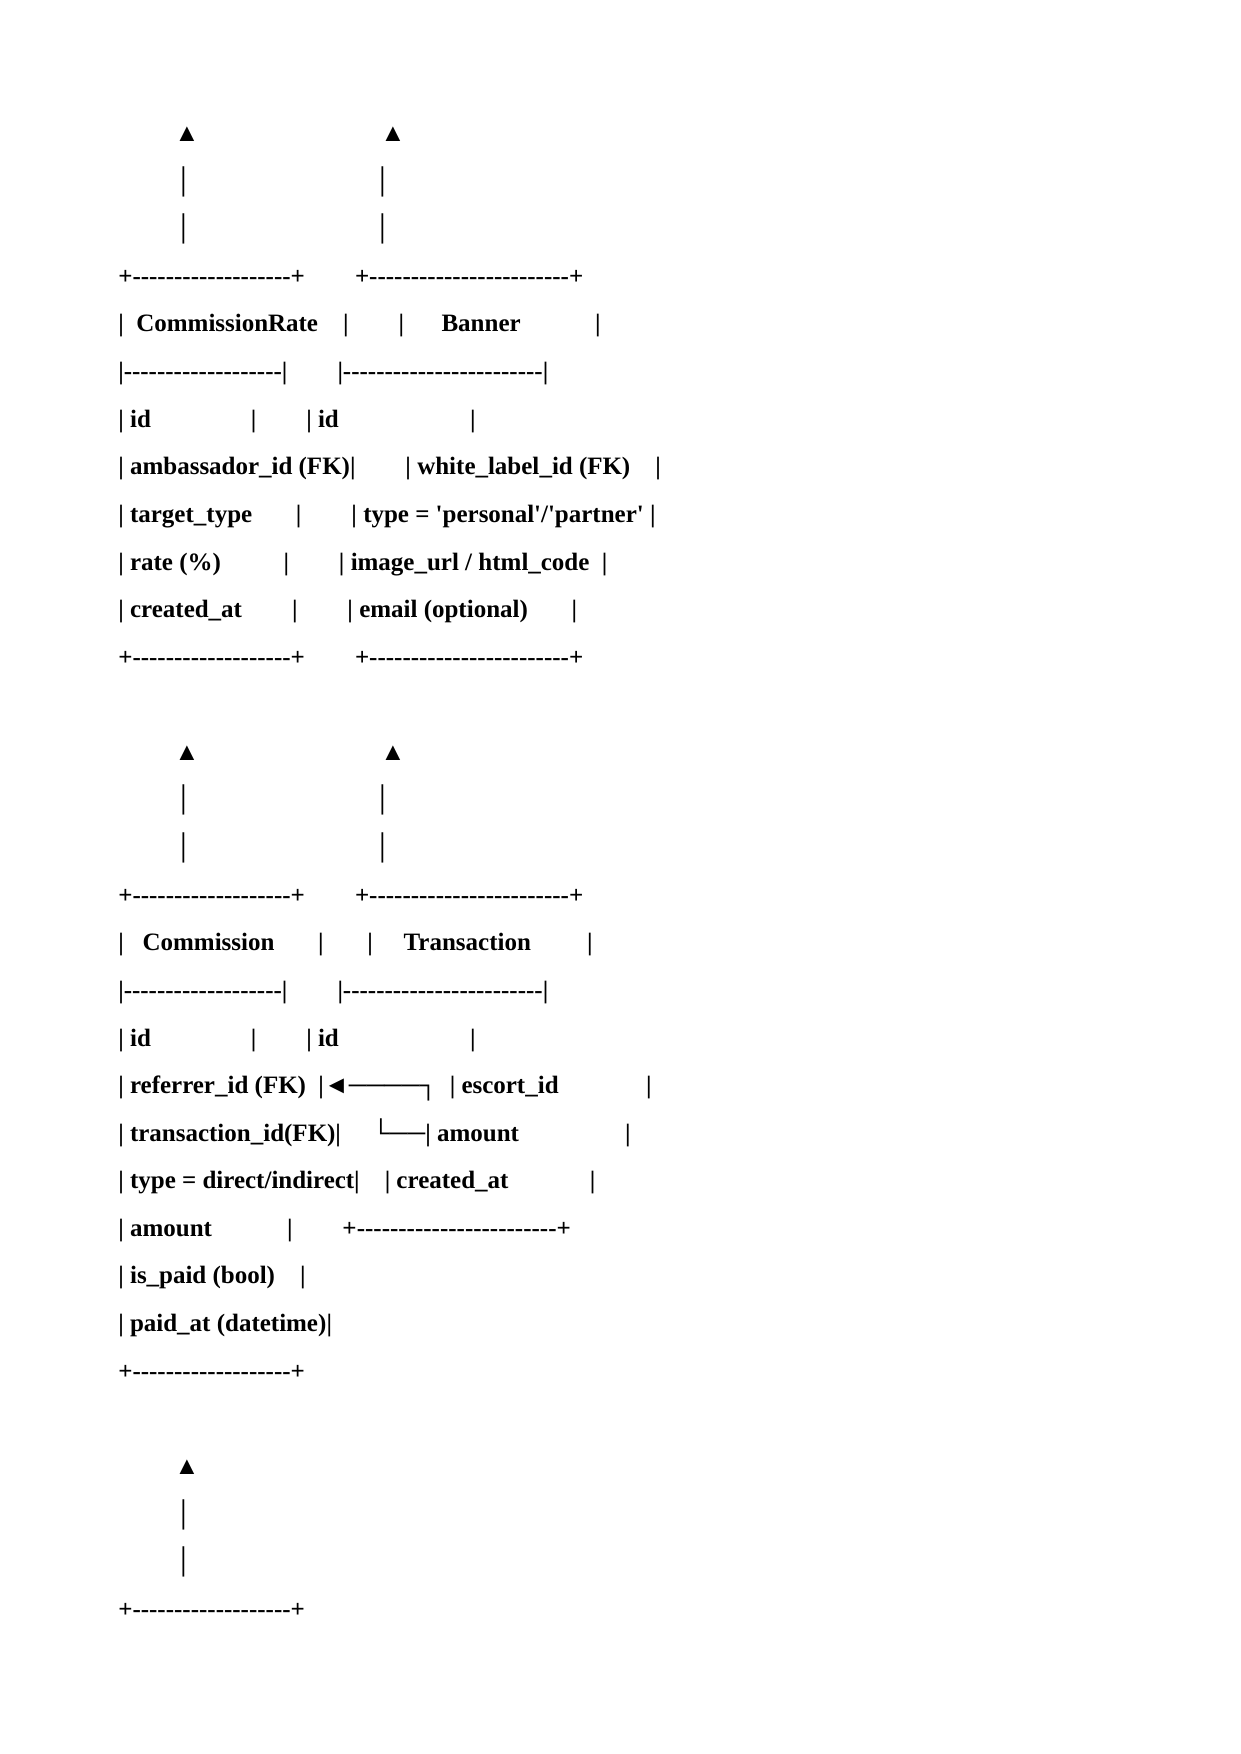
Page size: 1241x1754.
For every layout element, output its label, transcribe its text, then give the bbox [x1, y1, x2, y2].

text ▲ ▲ [118, 737, 1122, 766]
text | paid_at (datetime)| [118, 1308, 1122, 1337]
text | transaction_id(FK)| └──| amount | [118, 1118, 1122, 1147]
text | target_type | | type = 'personal'/'partner' | [118, 499, 1122, 528]
text │ │ [383, 784, 1122, 813]
text | referrer_id (FK) |◄────┐ | escort_id | [118, 1070, 1122, 1099]
text │ [184, 1546, 1122, 1575]
text | is_paid (bool) | [118, 1261, 1122, 1289]
text │ [184, 1499, 1122, 1527]
text │ │ [118, 784, 182, 813]
text +-------------------+ +------------------------+ [118, 880, 1122, 908]
text +-------------------+ [118, 1356, 1122, 1384]
text | ambassador_id (FK)| | white_label_id (FK) | [118, 451, 1122, 480]
text | type = direct/indirect| | created_at | [118, 1165, 1122, 1194]
text | id | | id | [118, 404, 1122, 432]
text | CommissionRate | | Banner | [118, 308, 1122, 337]
text │ │ [184, 166, 381, 194]
text |-------------------| |------------------------| [118, 356, 1122, 385]
text | id | | id | [118, 1023, 1122, 1051]
text │ │ [118, 832, 182, 861]
text | Commission | | Transaction | [118, 927, 1122, 956]
text | rate (%) | | image_url / html_code | [118, 547, 1122, 575]
text │ [118, 1546, 182, 1575]
text ▲ ▲ [118, 118, 1122, 147]
text │ │ [383, 166, 1122, 194]
text │ │ [118, 213, 182, 242]
text │ │ [118, 166, 182, 194]
text │ │ [383, 832, 1122, 861]
text ▲ [118, 1451, 1122, 1480]
text |-------------------| |------------------------| [118, 975, 1122, 1004]
text │ │ [184, 832, 381, 861]
text | created_at | | email (optional) | [118, 594, 1122, 623]
text │ │ [184, 784, 381, 813]
text +-------------------+ +------------------------+ [118, 642, 1122, 671]
text | amount | +------------------------+ [118, 1213, 1122, 1242]
text │ │ [184, 213, 381, 242]
text +-------------------+ +------------------------+ [118, 261, 1122, 290]
text │ │ [383, 213, 1122, 242]
text │ [118, 1499, 182, 1527]
text +-------------------+ [118, 1594, 1122, 1623]
